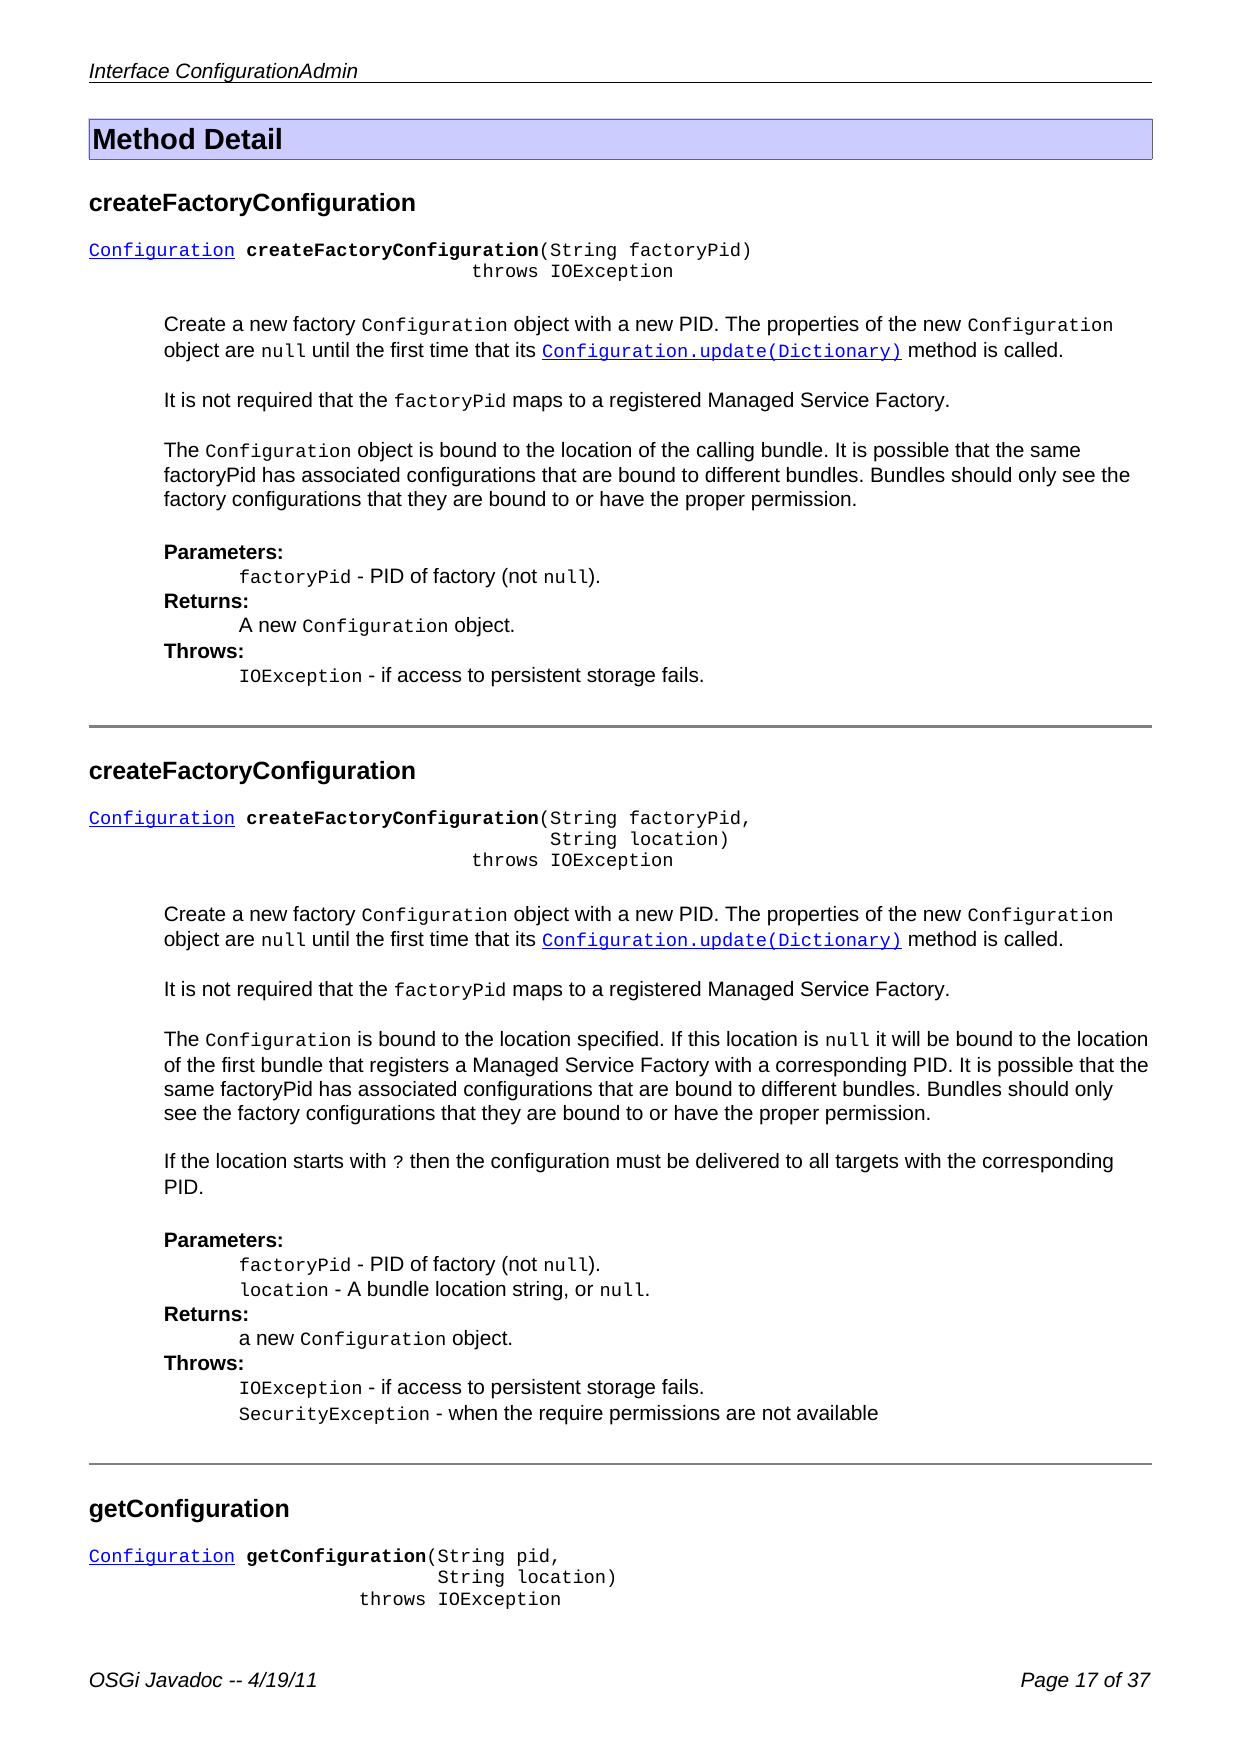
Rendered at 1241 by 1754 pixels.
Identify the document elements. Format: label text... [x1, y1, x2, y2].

text Create a new factory Configuration object with a new PID. The properties of the new Configuration object are null until the first time that its Configuration.update(Dictionary) method is called. [163, 902, 1152, 952]
text A new Configuration object. [238, 613, 1152, 638]
text It is not required that the factoryPid maps to a registered Managed Service Factory. [163, 388, 1152, 413]
text Create a new factory Configuration object with a new PID. The properties of the new Configuration object are null until the first time that its Configuration.update(Dictionary) method is called. [163, 312, 1152, 363]
text Parameters: [163, 540, 1152, 564]
text It is not required that the factoryPid maps to a registered Managed Service Factory. [163, 977, 1152, 1002]
text The Configuration object is bound to the location of the calling bundle. It is possible that the same factoryPid has associated configurations that are bound to different bundles. Bundles should only see the factory configurations that they are bound to or have the proper permission. [163, 438, 1152, 511]
subtitle Method Detail [90, 120, 1152, 159]
text The Configuration is bound to the location specified. If this location is null it will be bound to the location of the first bundle that registers a Managed Service Factory with a corresponding PID. It is possible that the same factoryPid has associated configurations that are bound to different bundles. Bundles should only see the factory configurations that they are bound to or have the proper permission. [163, 1027, 1152, 1124]
text IOException - if access to persistent storage fails. [238, 1375, 1152, 1400]
text SecurityException - when the require permissions are not available [238, 1400, 1152, 1426]
text Throws: [163, 638, 1152, 662]
text If the location starts with ? then the configuration must be delivered to all targets with the corresponding PID. [163, 1149, 1152, 1198]
text Returns: [163, 1302, 1152, 1326]
text location - A bundle location string, or null. [238, 1277, 1152, 1302]
text IOException - if access to persistent storage fails. [238, 662, 1152, 688]
text Parameters: [163, 1228, 1152, 1252]
text factoryPid - PID of factory (not null). [238, 564, 1152, 589]
text factoryPid - PID of factory (not null). [238, 1252, 1152, 1277]
subtitle createFactoryConfiguration [88, 756, 1152, 784]
subtitle getConfiguration [88, 1494, 1152, 1523]
text Throws: [163, 1351, 1152, 1375]
text a new Configuration object. [238, 1326, 1152, 1351]
text Configuration createFactoryConfiguration(String factoryPid) throws IOException [88, 241, 1152, 283]
text Configuration getConfiguration(String pid, String location) throws IOException [88, 1547, 1152, 1611]
text Returns: [163, 589, 1152, 613]
subtitle createFactoryConfiguration [88, 188, 1152, 216]
text Configuration createFactoryConfiguration(String factoryPid, String location) throws IOException [88, 809, 1152, 872]
